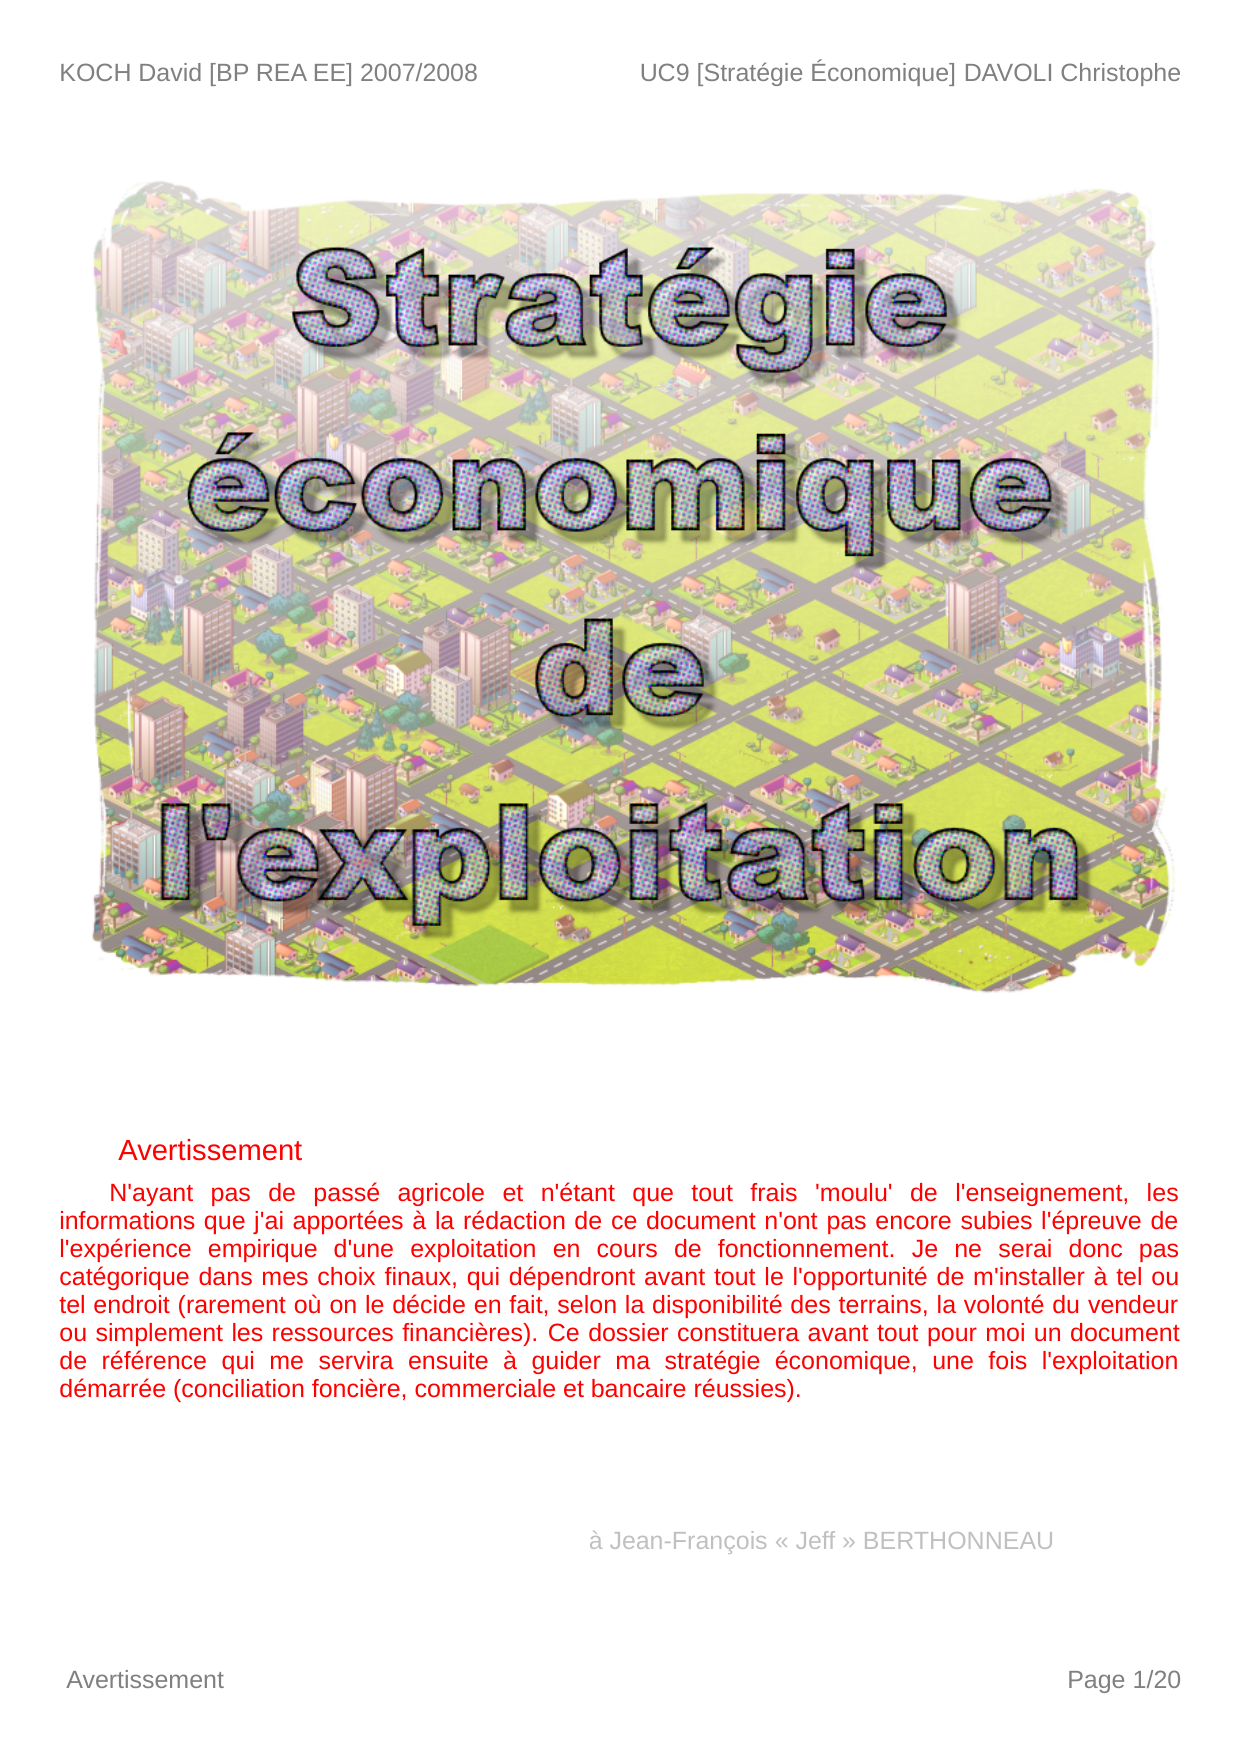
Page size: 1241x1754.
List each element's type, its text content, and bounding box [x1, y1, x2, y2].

text N'ayant pas de passé agricole et n'étant que tout frais 'moulu' de l'enseignement, les informations que j'ai apportées à la rédaction de ce document n'ont pas encore subies l'épreuve de l'expérience empirique d'une exploitation en cours de fonctionnement. Je ne serai donc pas catégorique dans mes choix finaux, qui dépendront avant tout le l'opportunité de m'installer à tel ou tel endroit (rarement où on le décide en fait, selon la disponibilité des terrains, la volonté du vendeur ou simplement les ressources financières). Ce dossier constituera avant tout pour moi un document de référence qui me servira ensuite à guider ma stratégie économique, une fois l'exploitation démarrée (conciliation foncière, commerciale et bancaire réussies). [59, 1179, 1181, 1402]
subtitle Avertissement [59, 1134, 1181, 1167]
picture [59, 173, 1182, 998]
text à Jean-François « Jeff » BERTHONNEAU [59, 1527, 1181, 1554]
